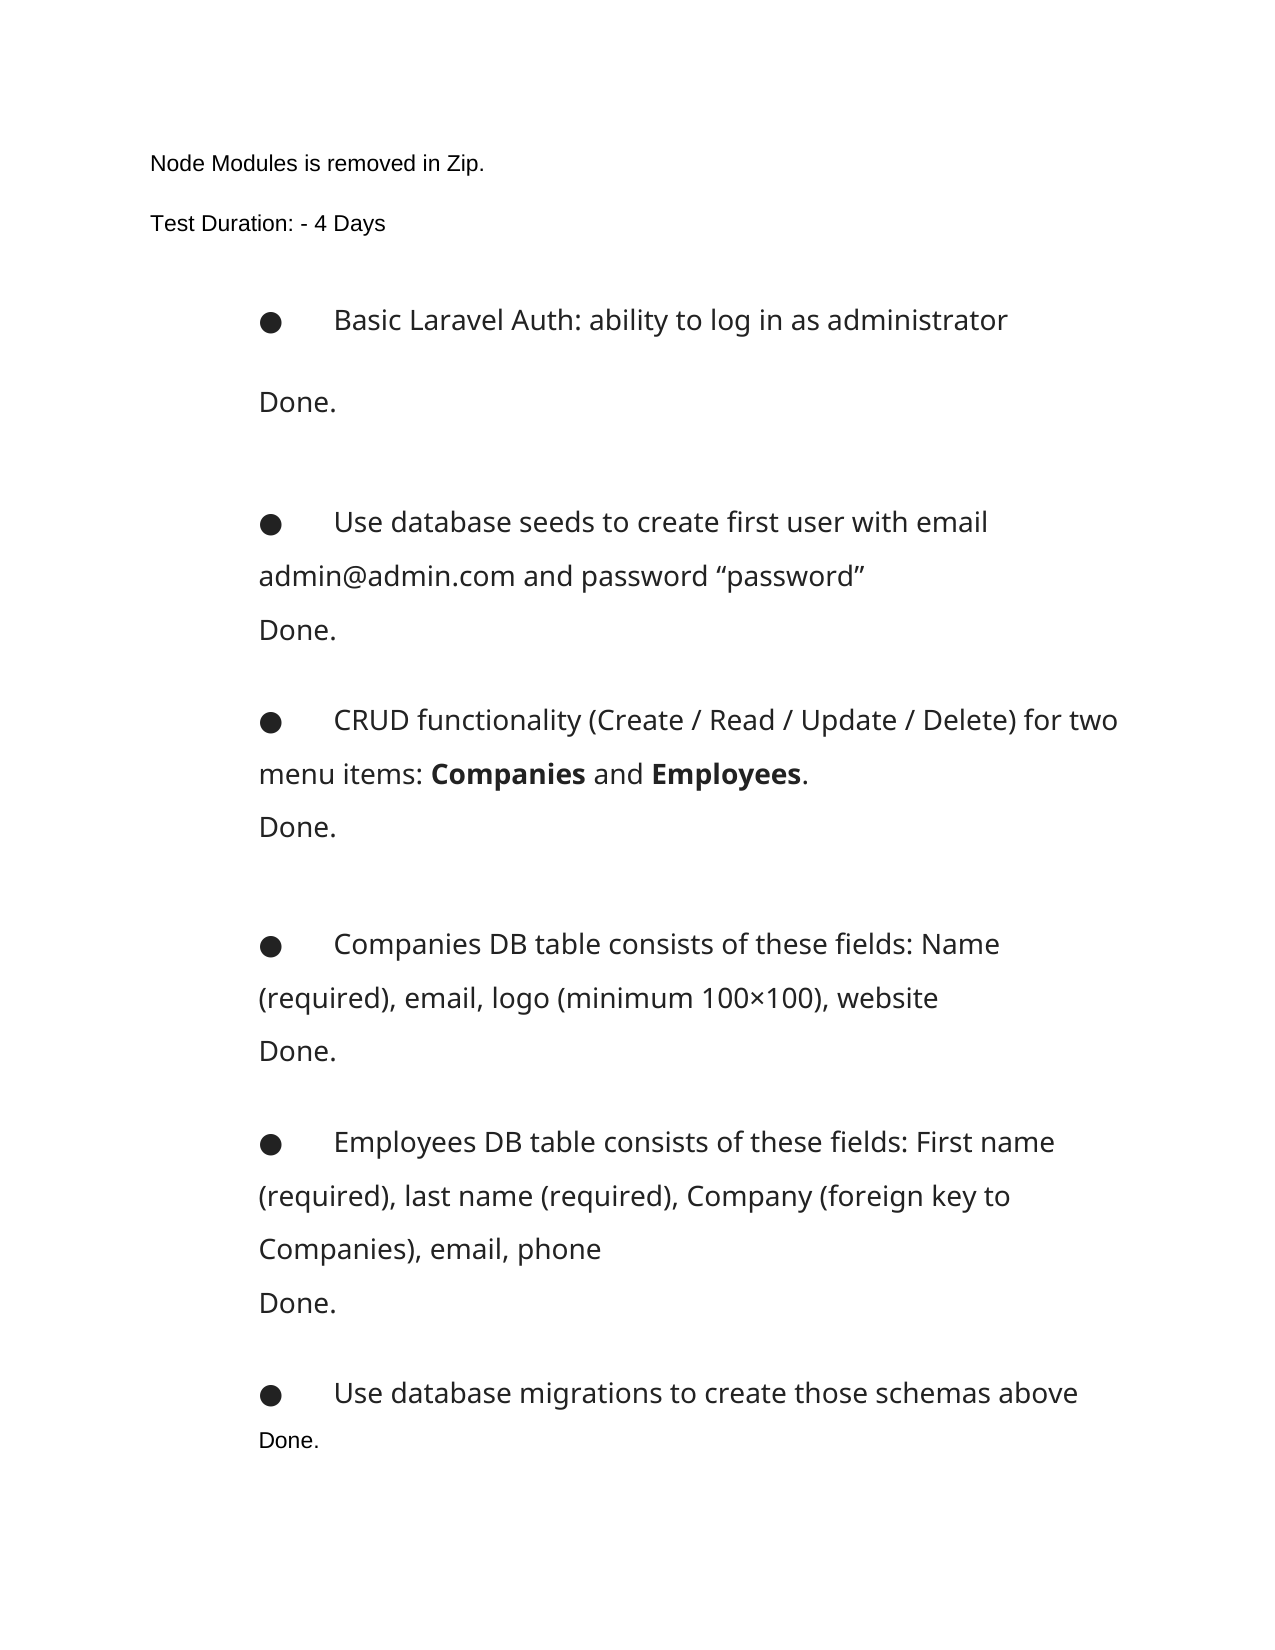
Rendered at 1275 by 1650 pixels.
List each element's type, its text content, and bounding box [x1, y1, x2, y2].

text Node Modules is removed in Zip. [150, 150, 1125, 176]
text Test Duration: - 4 Days [150, 210, 1125, 237]
text Done. [258, 383, 1125, 421]
text Done. [258, 1032, 1125, 1070]
list CRUD functionality (Create / Read / Update / Delete) for two menu items: Companies and Employees. [258, 700, 1125, 792]
text Done. [258, 808, 1125, 846]
text Done. [258, 1427, 1125, 1454]
list Basic Laravel Auth: ability to log in as administrator [258, 300, 1125, 338]
list Employees DB table consists of these fields: First name (required), last name (required), Company (foreign key to Companies), email, phone [258, 1122, 1125, 1268]
text Done. [258, 610, 1125, 648]
list Use database migrations to create those schemas above [258, 1374, 1125, 1412]
list Companies DB table consists of these fields: Name (required), email, logo (minimum 100×100), website [258, 924, 1125, 1016]
list Use database seeds to create first user with email admin@admin.com and password “password” [258, 502, 1125, 594]
text Done. [258, 1283, 1125, 1322]
